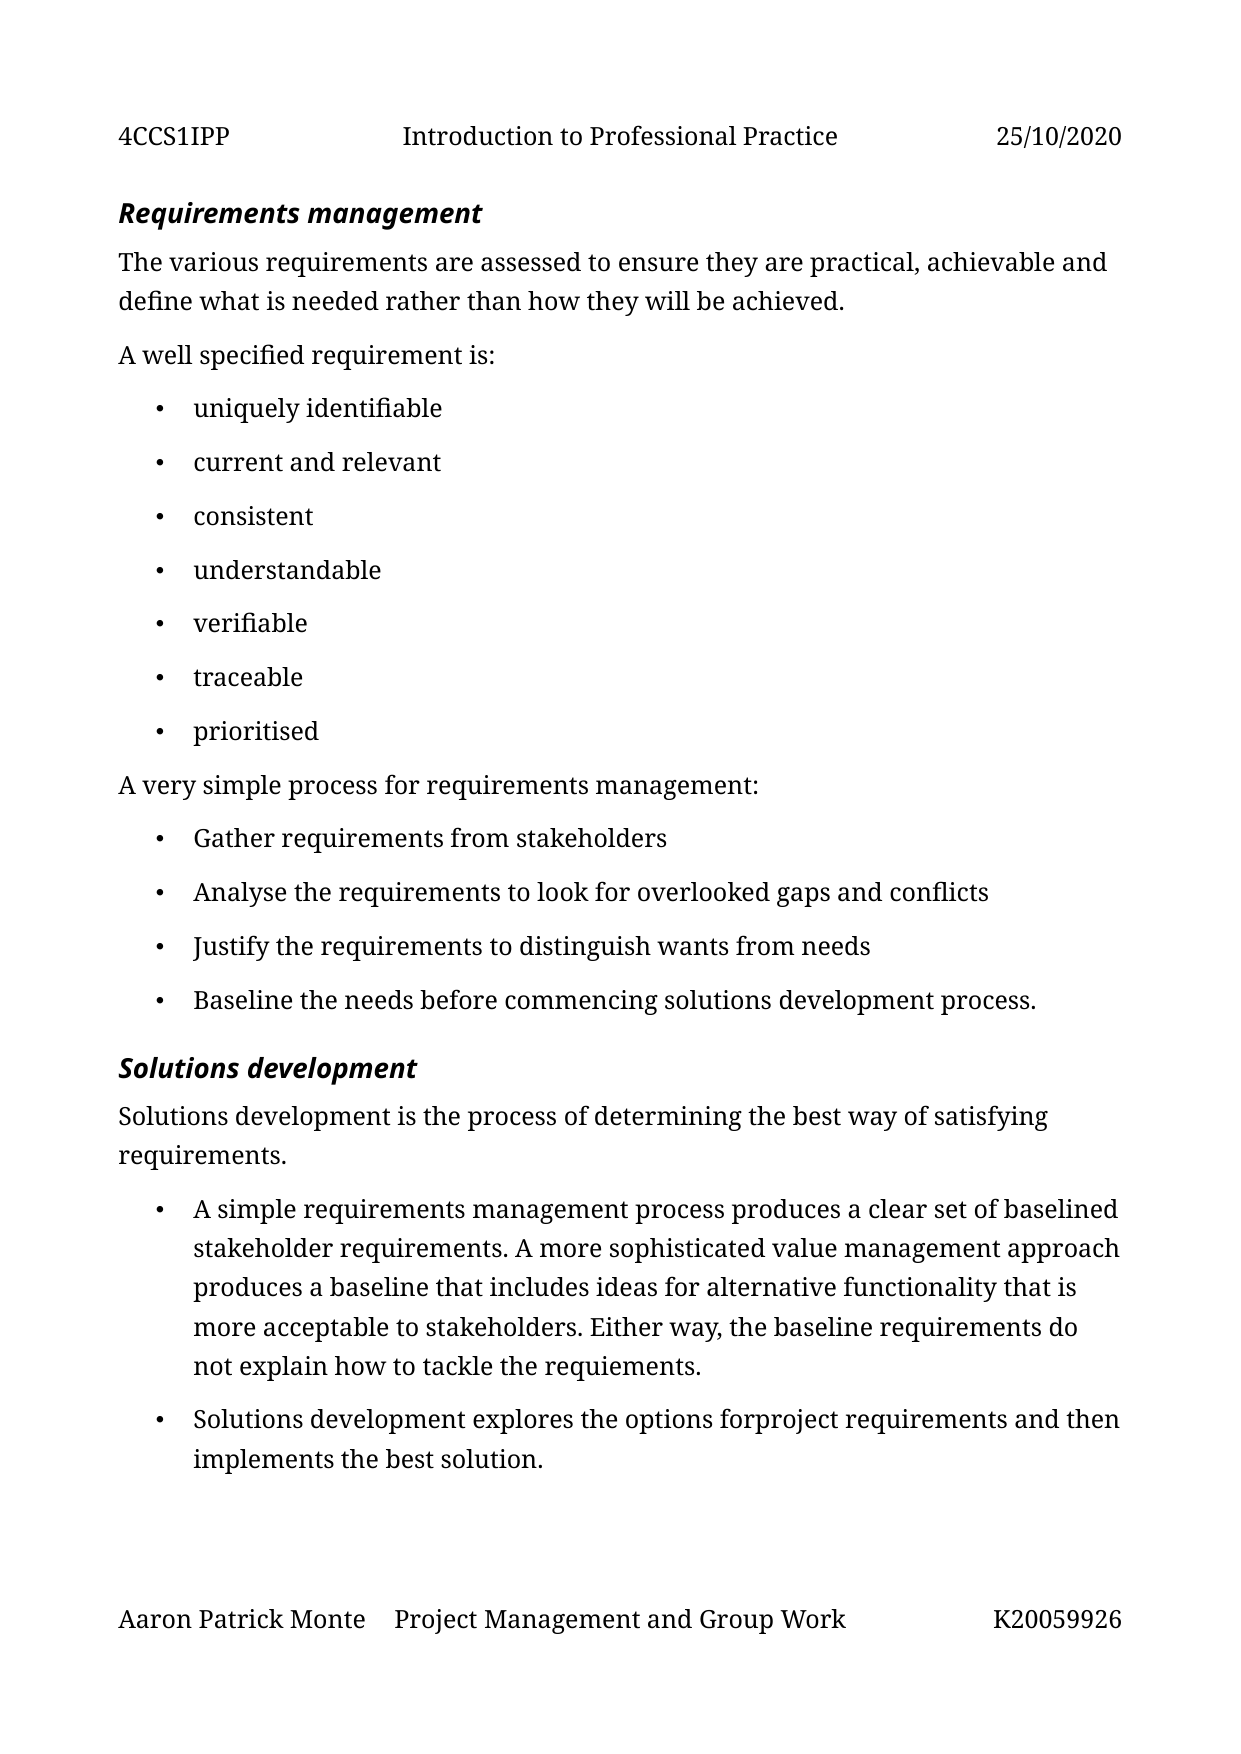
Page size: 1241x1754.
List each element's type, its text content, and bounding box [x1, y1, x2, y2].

text A very simple process for requirements management: [118, 767, 1122, 801]
list current and relevant [156, 445, 1122, 479]
subtitle Requirements management [118, 194, 1122, 232]
subtitle Solutions development [118, 1048, 1122, 1086]
list Baseline the needs before commencing solutions development process. [156, 982, 1122, 1016]
text Solutions development is the process of determining the best way of satisfying requirements. [118, 1099, 1122, 1172]
list consistent [156, 498, 1122, 533]
list understandable [156, 552, 1122, 586]
list A simple requirements management process produces a clear set of baselined stakeholder requirements. A more sophisticated value management approach produces a baseline that includes ideas for alternative functionality that is more acceptable to stakeholders. Either way, the baseline requirements do not explain how to tackle the requiements. [156, 1192, 1122, 1382]
list traceable [156, 660, 1122, 694]
list Justify the requirements to distinguish wants from needs [156, 928, 1122, 963]
text A well specified requirement is: [118, 337, 1122, 371]
list Gather requirements from stakeholders [156, 821, 1122, 855]
list Analyse the requirements to look for overlooked gaps and conflicts [156, 875, 1122, 909]
list uniquely identifiable [156, 391, 1122, 425]
list Solutions development explores the options forproject requirements and then implements the best solution. [156, 1402, 1122, 1475]
list verifiable [156, 606, 1122, 640]
list prioritised [156, 713, 1122, 748]
text The various requirements are assessed to ensure they are practical, achievable and define what is needed rather than how they will be achieved. [118, 244, 1122, 318]
